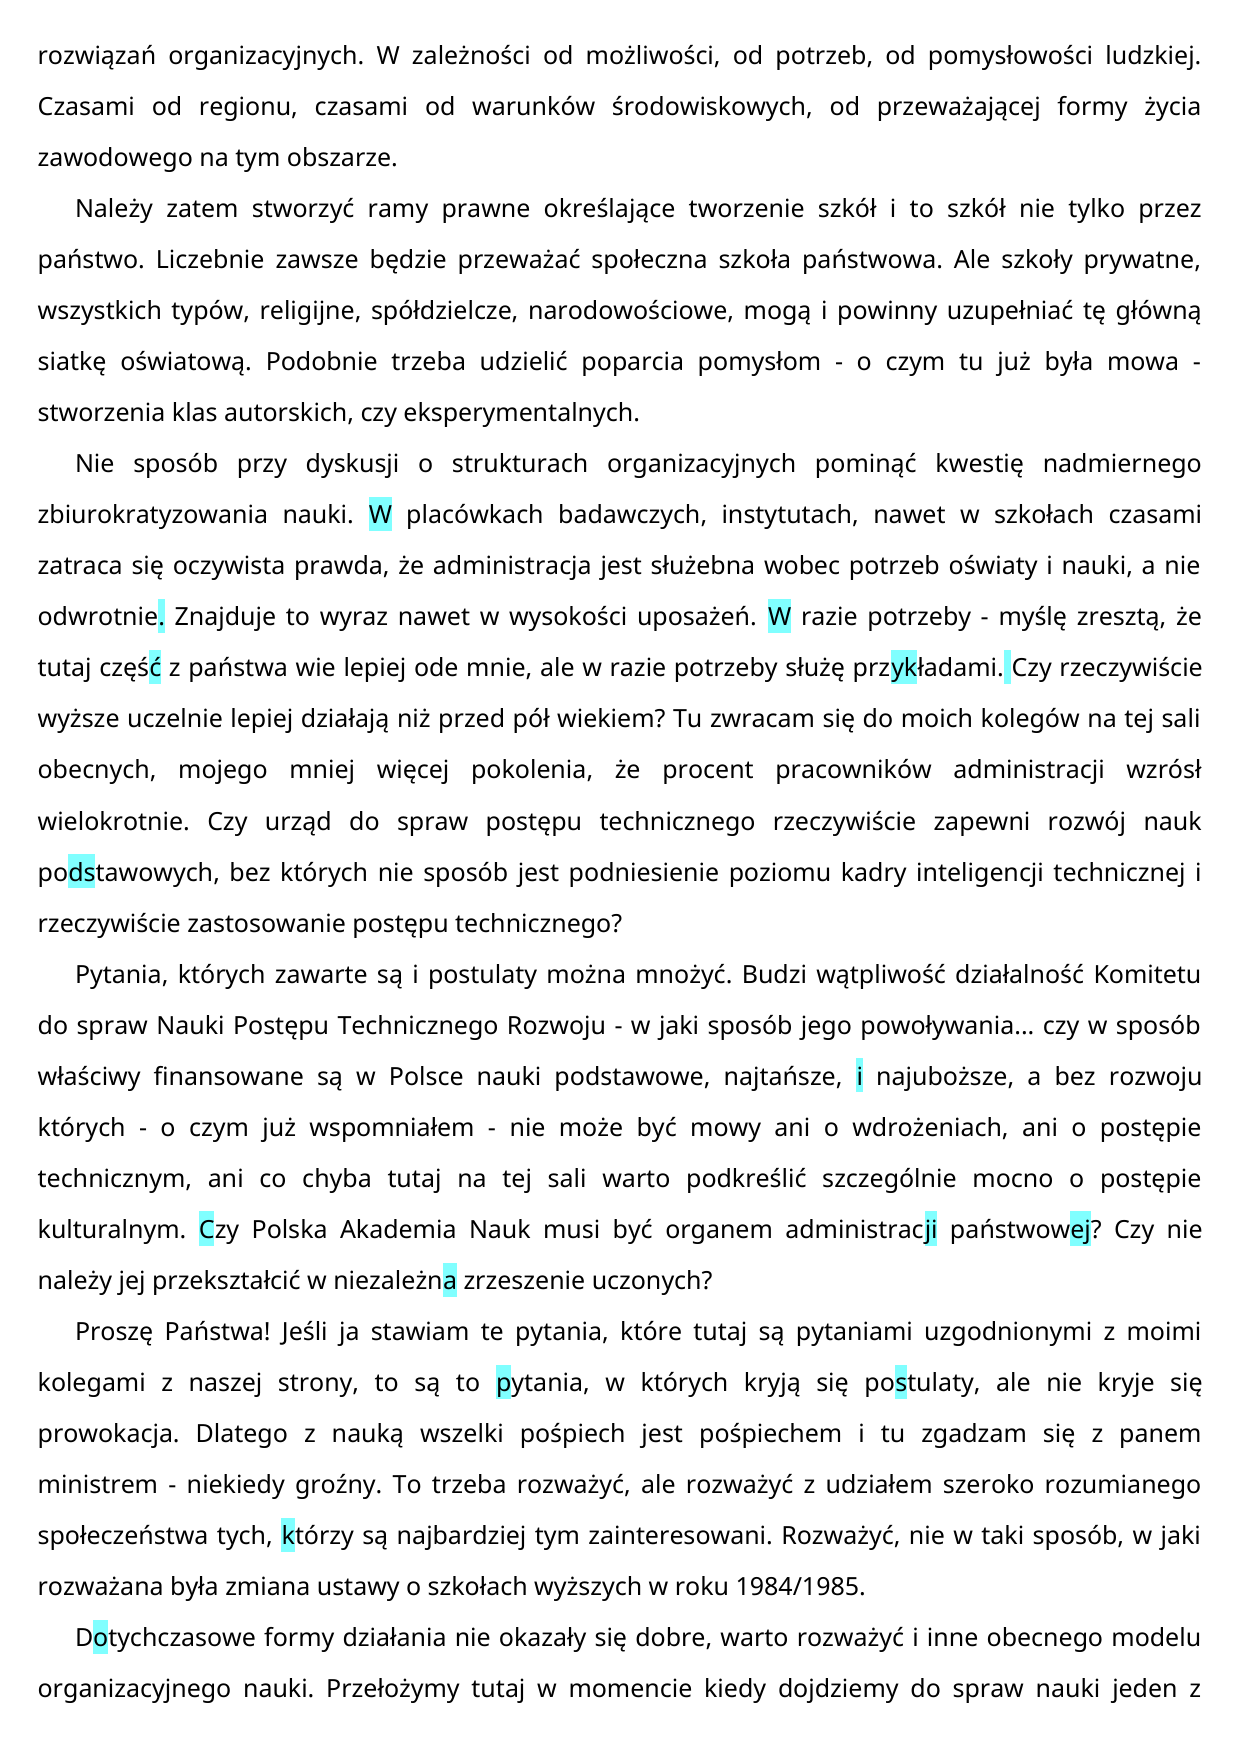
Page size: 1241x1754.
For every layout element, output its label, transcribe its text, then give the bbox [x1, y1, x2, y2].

text Należy zatem stworzyć ramy prawne określające tworzenie szkół i to szkół nie tylko przez państwo. Liczebnie zawsze będzie przeważać społeczna szkoła państwowa. Ale szkoły prywatne, wszystkich typów, religijne, spółdzielcze, narodowościowe, mogą i powinny uzupełniać tę główną siatkę oświatową. Podobnie trzeba udzielić poparcia pomysłom - o czym tu już była mowa - stworzenia klas autorskich, czy eksperymentalnych. [37, 191, 1203, 429]
text Dotychczasowe formy działania nie okazały się dobre, warto rozważyć i inne obecnego modelu organizacyjnego nauki. Przełożymy tutaj w momencie kiedy dojdziemy do spraw nauki jeden z [37, 1620, 1203, 1705]
text Nie sposób przy dyskusji o strukturach organizacyjnych pominąć kwestię nadmiernego zbiurokratyzowania nauki. W placówkach badawczych, instytutach, nawet w szkołach czasami zatraca się oczywista prawda, że administracja jest służebna wobec potrzeb oświaty i nauki, a nie odwrotnie. Znajduje to wyraz nawet w wysokości uposażeń. W razie potrzeby - myślę zresztą, że tutaj część z państwa wie lepiej ode mnie, ale w razie potrzeby służę przykładami. Czy rzeczywiście wyższe uczelnie lepiej działają niż przed pół wiekiem? Tu zwracam się do moich kolegów na tej sali obecnych, mojego mniej więcej pokolenia, że procent pracowników administracji wzrósł wielokrotnie. Czy urząd do spraw postępu technicznego rzeczywiście zapewni rozwój nauk podstawowych, bez których nie sposób jest podniesienie poziomu kadry inteligencji technicznej i rzeczywiście zastosowanie postępu technicznego? [37, 446, 1203, 939]
text Proszę Państwa! Jeśli ja stawiam te pytania, które tutaj są pytaniami uzgodnionymi z moimi kolegami z naszej strony, to są to pytania, w których kryją się postulaty, ale nie kryje się prowokacja. Dlatego z nauką wszelki pośpiech jest pośpiechem i tu zgadzam się z panem ministrem - niekiedy groźny. To trzeba rozważyć, ale rozważyć z udziałem szeroko rozumianego społeczeństwa tych, którzy są najbardziej tym zainteresowani. Rozważyć, nie w taki sposób, w jaki rozważana była zmiana ustawy o szkołach wyższych w roku 1984/1985. [37, 1313, 1203, 1603]
text rozwiązań organizacyjnych. W zależności od możliwości, od potrzeb, od pomysłowości ludzkiej. Czasami od regionu, czasami od warunków środowiskowych, od przeważającej formy życia zawodowego na tym obszarze. [37, 37, 1203, 174]
text Pytania, których zawarte są i postulaty można mnożyć. Budzi wątpliwość działalność Komitetu do spraw Nauki Postępu Technicznego Rozwoju - w jaki sposób jego powoływania... czy w sposób właściwy finansowane są w Polsce nauki podstawowe, najtańsze, i najuboższe, a bez rozwoju których - o czym już wspomniałem - nie może być mowy ani o wdrożeniach, ani o postępie technicznym, ani co chyba tutaj na tej sali warto podkreślić szczególnie mocno o postępie kulturalnym. Czy Polska Akademia Nauk musi być organem administracji państwowej? Czy nie należy jej przekształcić w niezależna zrzeszenie uczonych? [37, 956, 1203, 1297]
